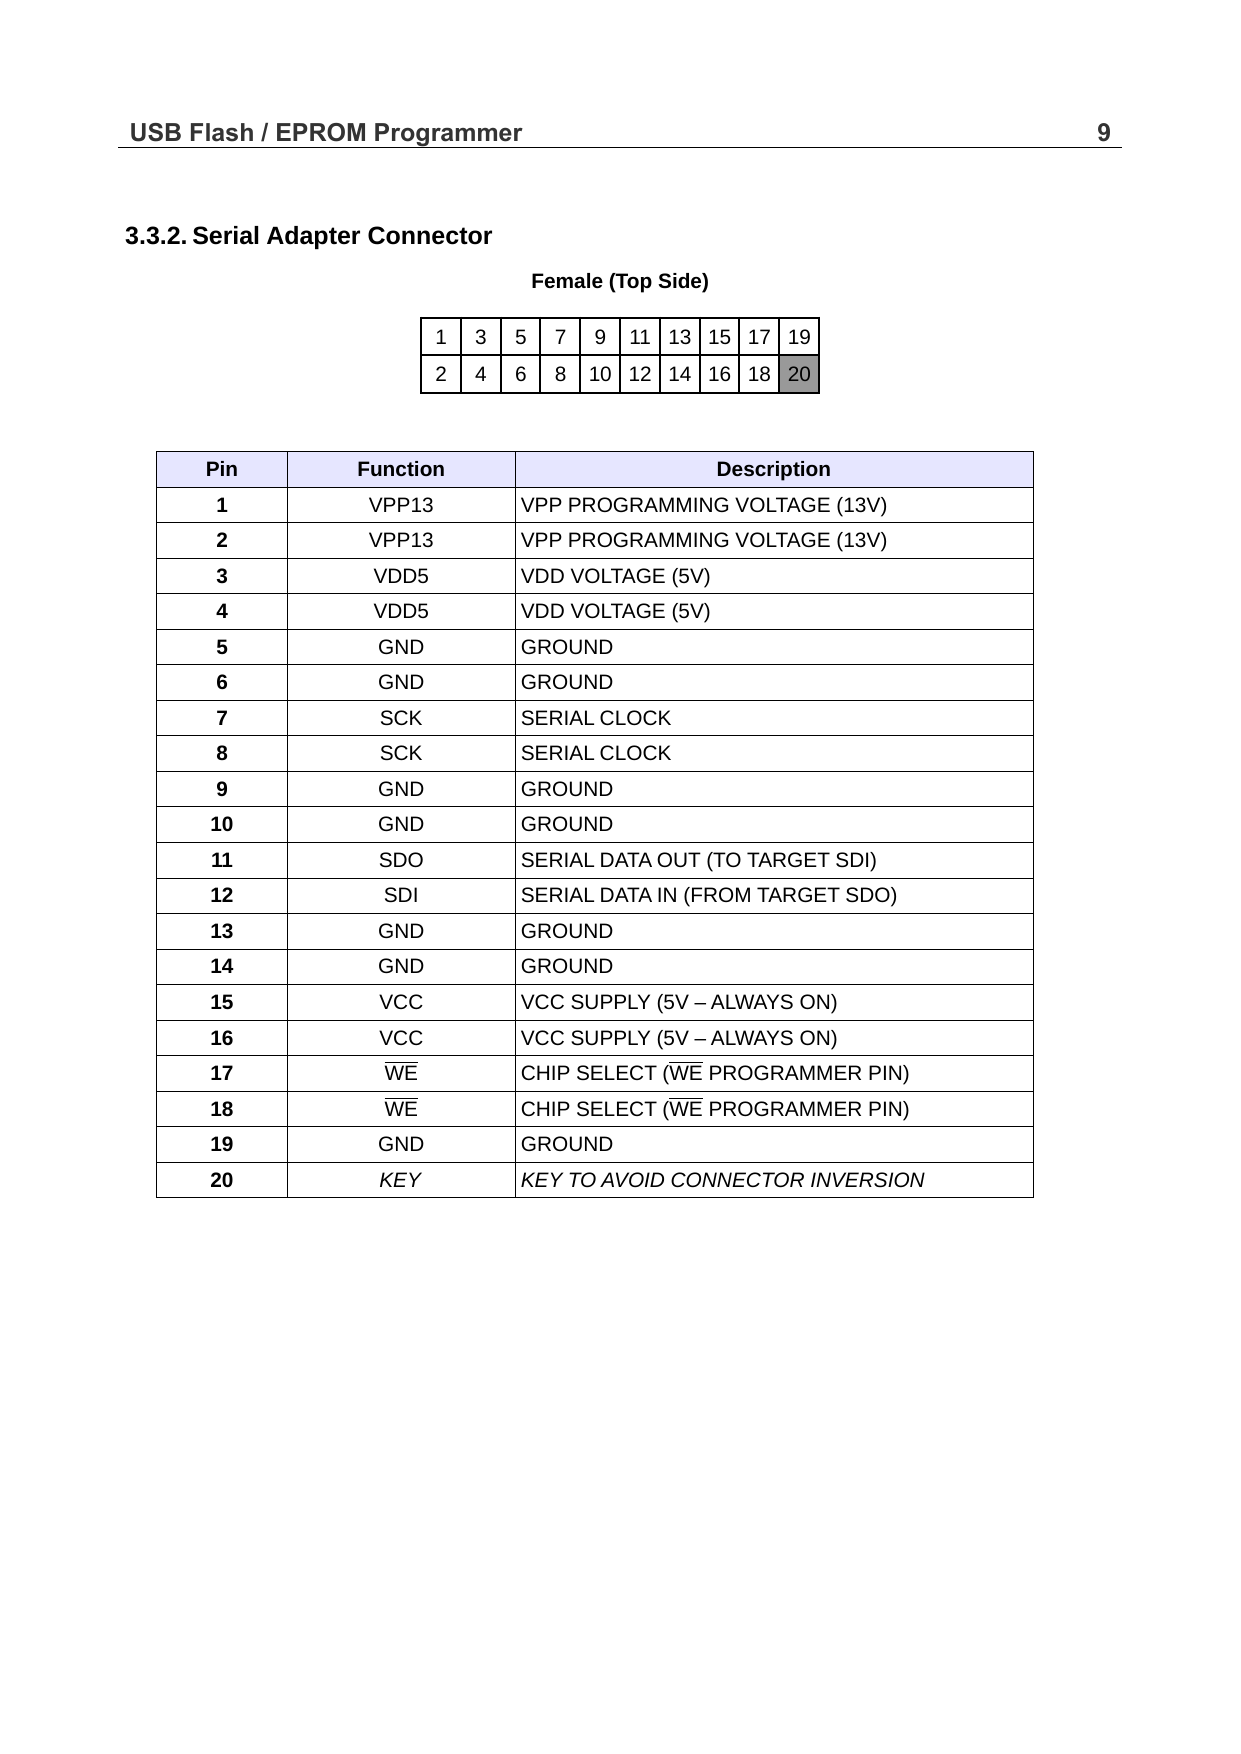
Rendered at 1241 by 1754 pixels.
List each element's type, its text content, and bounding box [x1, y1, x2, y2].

table_cell GND [288, 630, 515, 664]
table_cell VCC SUPPLY (5V – ALWAYS ON) [516, 985, 1033, 1019]
table_cell GND [288, 772, 515, 806]
table_cell 14 [157, 950, 287, 984]
table_cell 8 [541, 356, 579, 392]
table_cell 20 [780, 356, 818, 392]
table_header 3 [462, 319, 500, 354]
table_cell 15 [157, 985, 287, 1019]
table_cell 8 [157, 736, 287, 771]
table_cell VCC [288, 985, 515, 1019]
table_cell WE [288, 1092, 515, 1126]
table_header Pin [157, 452, 287, 487]
table_cell 13 [157, 914, 287, 948]
table_cell 16 [701, 356, 738, 392]
table_cell VPP13 [288, 523, 515, 558]
table_cell 9 [157, 772, 287, 806]
table_cell 10 [581, 356, 619, 392]
table_cell 2 [157, 523, 287, 558]
table_cell CHIP SELECT (WE PROGRAMMER PIN) [516, 1056, 1033, 1091]
table_cell VCC SUPPLY (5V – ALWAYS ON) [516, 1021, 1033, 1055]
subtitle Serial Adapter Connector [118, 221, 1122, 250]
table_header 15 [701, 319, 738, 354]
table_cell 6 [502, 356, 539, 392]
table_cell SCK [288, 736, 515, 771]
table_cell SERIAL CLOCK [516, 736, 1033, 771]
table_cell GND [288, 807, 515, 842]
table_cell 10 [157, 807, 287, 842]
table_cell WE [288, 1056, 515, 1091]
table_cell GND [288, 665, 515, 700]
table_cell KEY TO AVOID CONNECTOR INVERSION [516, 1163, 1033, 1197]
table_cell GROUND [516, 950, 1033, 984]
table_header 17 [740, 319, 778, 354]
table_cell SERIAL DATA OUT (TO TARGET SDI) [516, 843, 1033, 877]
table_cell 5 [157, 630, 287, 664]
table_cell VDD VOLTAGE (5V) [516, 559, 1033, 593]
table_cell 7 [157, 701, 287, 735]
table_cell SERIAL CLOCK [516, 701, 1033, 735]
table_header 7 [541, 319, 579, 354]
table_cell GROUND [516, 630, 1033, 664]
table_cell 16 [157, 1021, 287, 1055]
table_cell 12 [621, 356, 659, 392]
table_cell GROUND [516, 1127, 1033, 1162]
table_cell VPP13 [288, 488, 515, 522]
table_cell 12 [157, 879, 287, 913]
table_header Description [516, 452, 1033, 487]
table_cell VDD VOLTAGE (5V) [516, 594, 1033, 629]
table_cell 20 [157, 1163, 287, 1197]
table_cell 4 [462, 356, 500, 392]
table_cell SDI [288, 879, 515, 913]
table_cell 3 [157, 559, 287, 593]
table_cell 1 [157, 488, 287, 522]
text Female (Top Side) [118, 269, 1122, 293]
table_cell 18 [740, 356, 778, 392]
table_header 1 [422, 319, 460, 354]
table_cell GND [288, 950, 515, 984]
table_cell GROUND [516, 772, 1033, 806]
table_cell 4 [157, 594, 287, 629]
table_cell 14 [661, 356, 699, 392]
table_cell 11 [157, 843, 287, 877]
table_header 9 [581, 319, 619, 354]
table_cell KEY [288, 1163, 515, 1197]
table_cell 19 [157, 1127, 287, 1162]
table_cell GROUND [516, 807, 1033, 842]
table_cell VPP PROGRAMMING VOLTAGE (13V) [516, 488, 1033, 522]
table_cell GND [288, 914, 515, 948]
table_cell VPP PROGRAMMING VOLTAGE (13V) [516, 523, 1033, 558]
table_cell 18 [157, 1092, 287, 1126]
table_header 5 [502, 319, 539, 354]
table_cell CHIP SELECT (WE PROGRAMMER PIN) [516, 1092, 1033, 1126]
table_cell GND [288, 1127, 515, 1162]
table_header 19 [780, 319, 818, 354]
table_header 13 [661, 319, 699, 354]
table_cell 17 [157, 1056, 287, 1091]
table_cell SCK [288, 701, 515, 735]
table_cell GROUND [516, 665, 1033, 700]
table_cell SERIAL DATA IN (FROM TARGET SDO) [516, 879, 1033, 913]
table_header 11 [621, 319, 659, 354]
table_cell 2 [422, 356, 460, 392]
table_header Function [288, 452, 515, 487]
table_cell GROUND [516, 914, 1033, 948]
table_cell 6 [157, 665, 287, 700]
table_cell VCC [288, 1021, 515, 1055]
table_cell SDO [288, 843, 515, 877]
table_cell VDD5 [288, 559, 515, 593]
table_cell VDD5 [288, 594, 515, 629]
